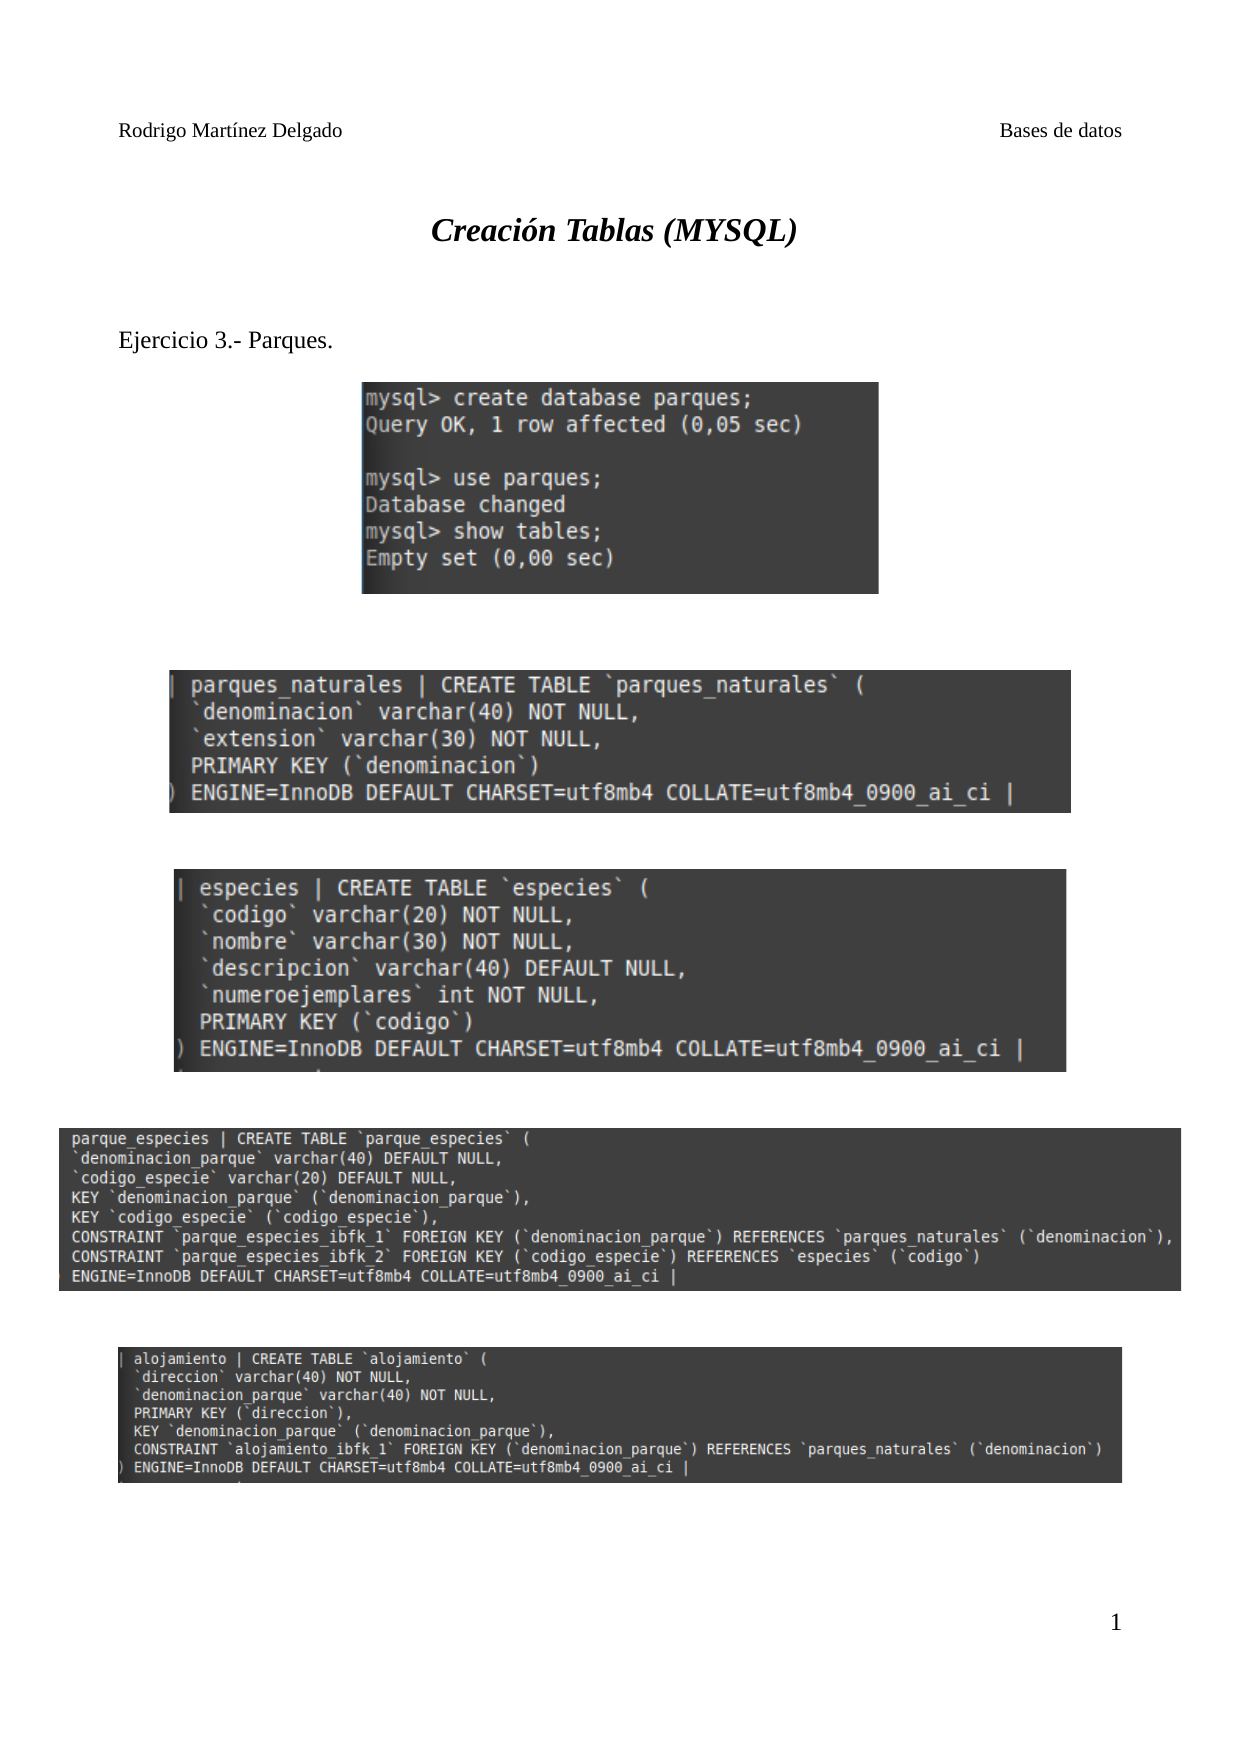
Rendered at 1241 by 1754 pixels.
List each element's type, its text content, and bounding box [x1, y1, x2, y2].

picture [118, 1347, 1123, 1483]
picture [173, 869, 1067, 1072]
text Creación Tablas (MYSQL) [118, 210, 1122, 248]
text Ejercicio 3.- Parques. [118, 325, 1122, 354]
picture [169, 670, 1071, 813]
picture [59, 1128, 1182, 1291]
picture [361, 382, 879, 594]
